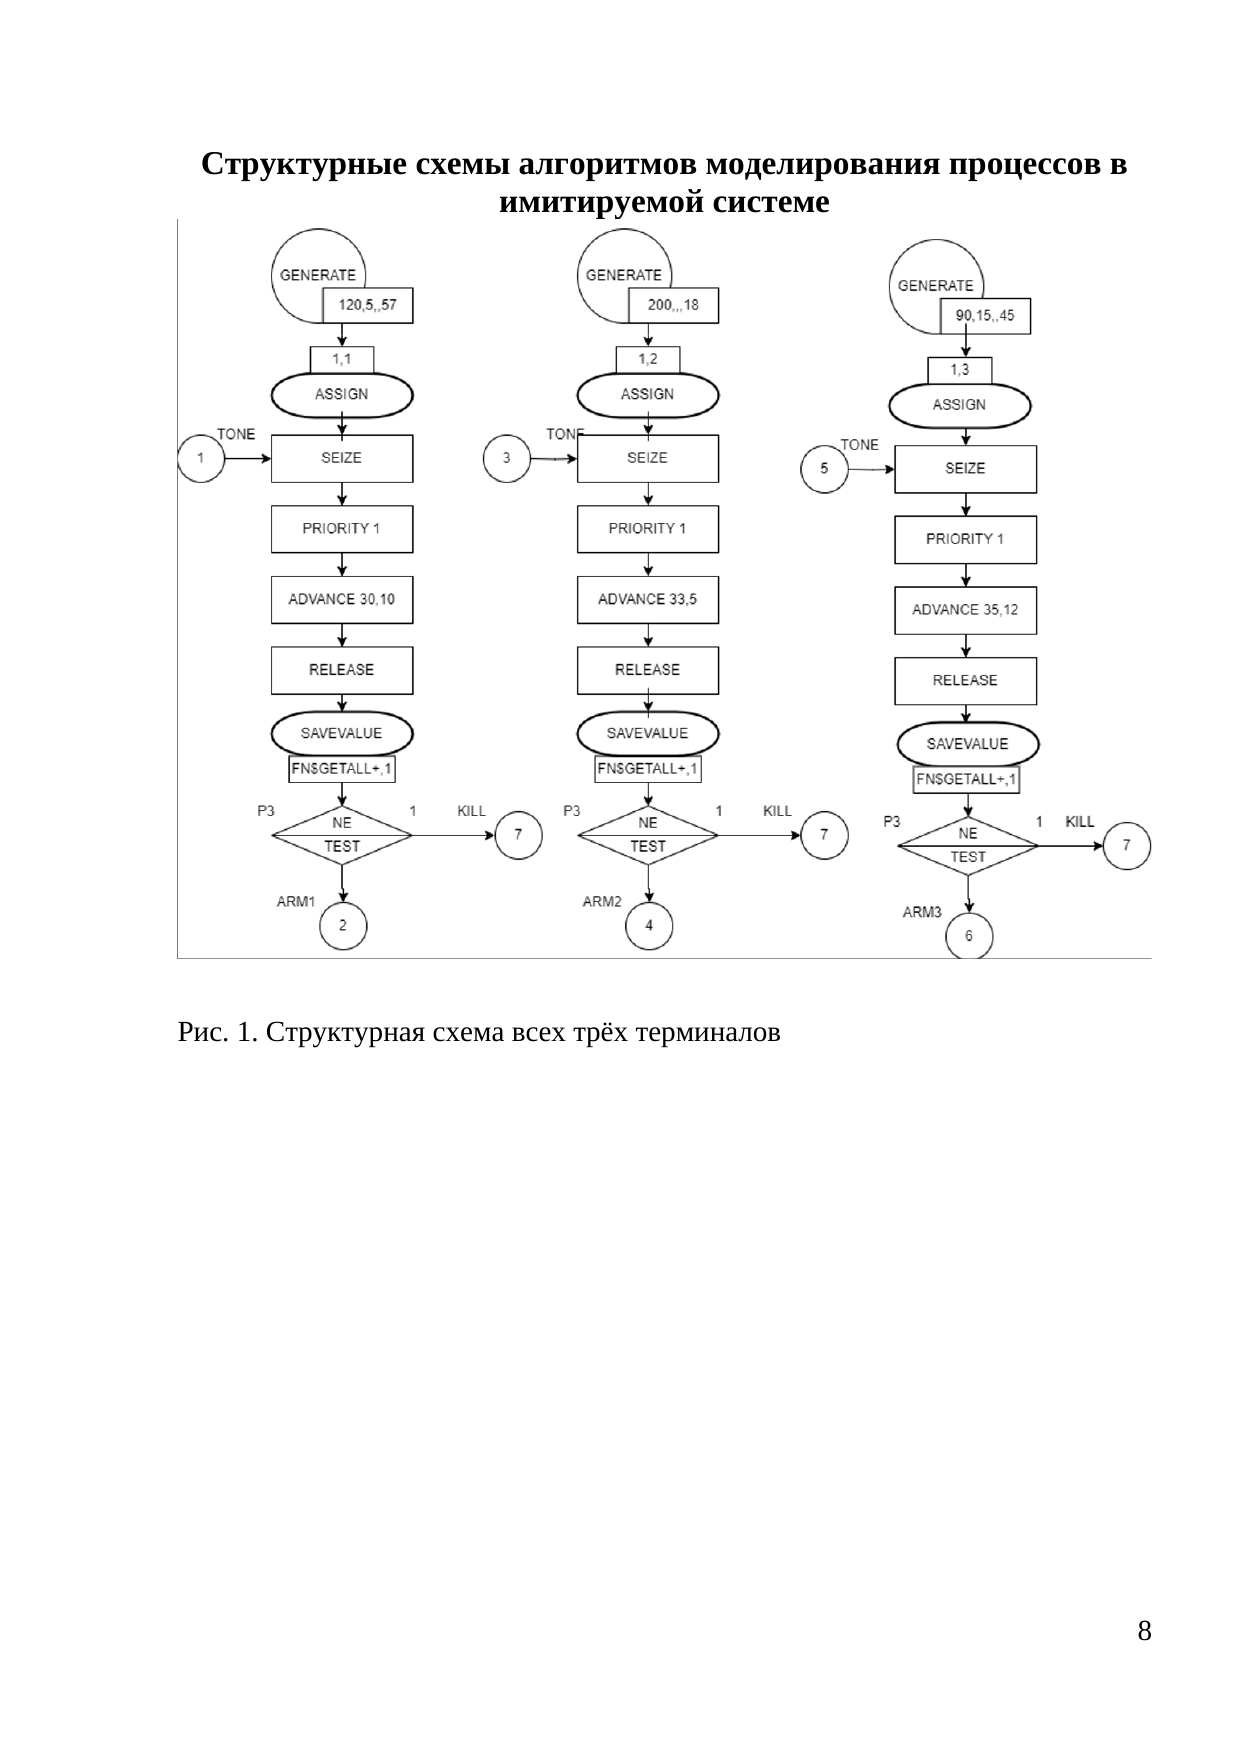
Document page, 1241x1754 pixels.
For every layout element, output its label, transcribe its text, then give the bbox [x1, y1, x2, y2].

subtitle Структурные схемы алгоритмов моделирования процессов в имитируемой системе [177, 143, 1152, 219]
picture [177, 219, 1152, 959]
text Рис. 1. Структурная схема всех трёх терминалов [177, 1014, 1152, 1048]
